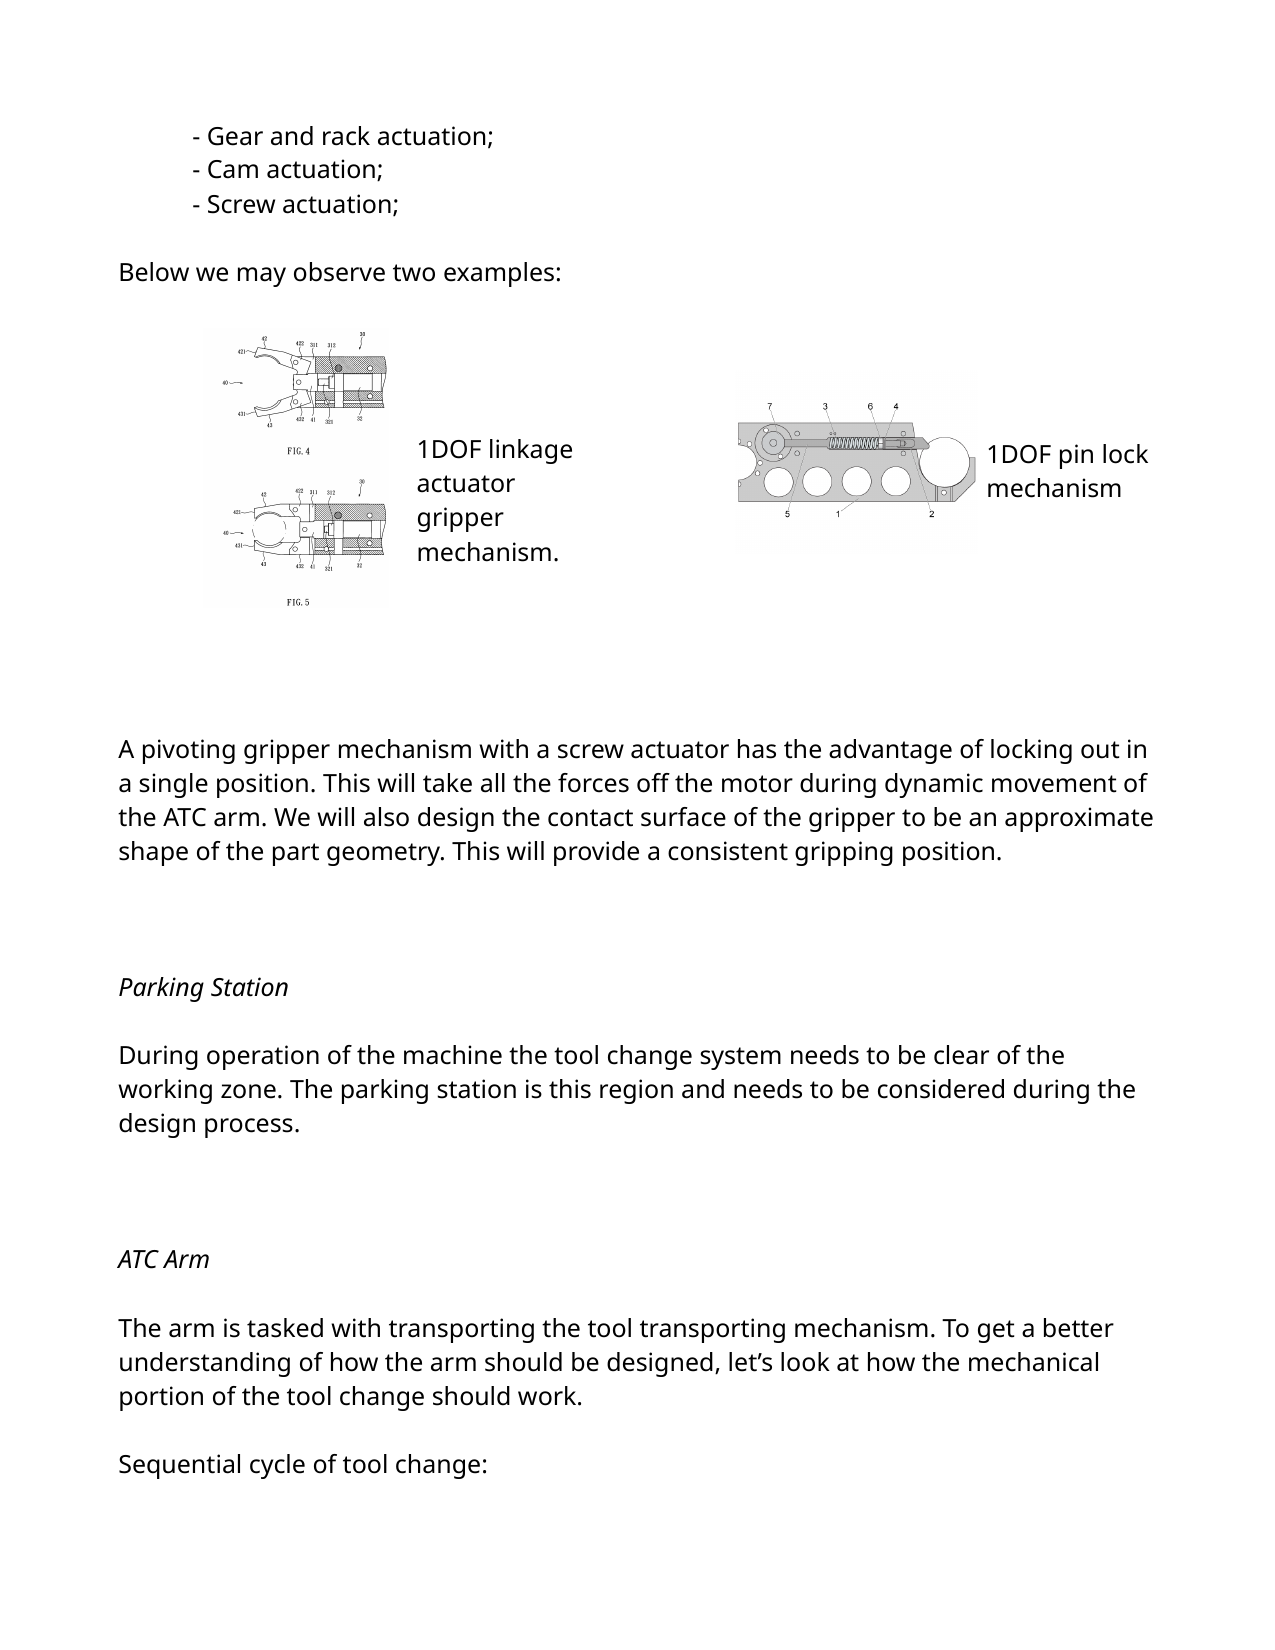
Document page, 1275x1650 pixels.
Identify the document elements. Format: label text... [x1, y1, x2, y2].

text ATC Arm [118, 1242, 1157, 1276]
text During operation of the machine the tool change system needs to be clear of the working zone. The parking station is this region and needs to be considered during the design process. [118, 1038, 1157, 1140]
text - Screw actuation; [118, 186, 1157, 220]
text - Gear and rack actuation; [118, 118, 1157, 152]
text - Cam actuation; [118, 152, 1157, 186]
picture [202, 328, 390, 608]
text The arm is tasked with transporting the tool transporting mechanism. To get a better understanding of how the arm should be designed, let’s look at how the mechanical portion of the tool change should work. [118, 1310, 1157, 1412]
text Below we may observe two examples: [118, 254, 1157, 288]
text Parking Station [118, 970, 1157, 1004]
picture [735, 370, 979, 554]
text A pivoting gripper mechanism with a screw actuator has the advantage of locking out in a single position. This will take all the forces off the motor during dynamic movement of the ATC arm. We will also design the contact surface of the gripper to be an approximate shape of the part geometry. This will provide a consistent gripping position. [118, 731, 1157, 867]
text Sequential cycle of tool change: [118, 1447, 1157, 1481]
